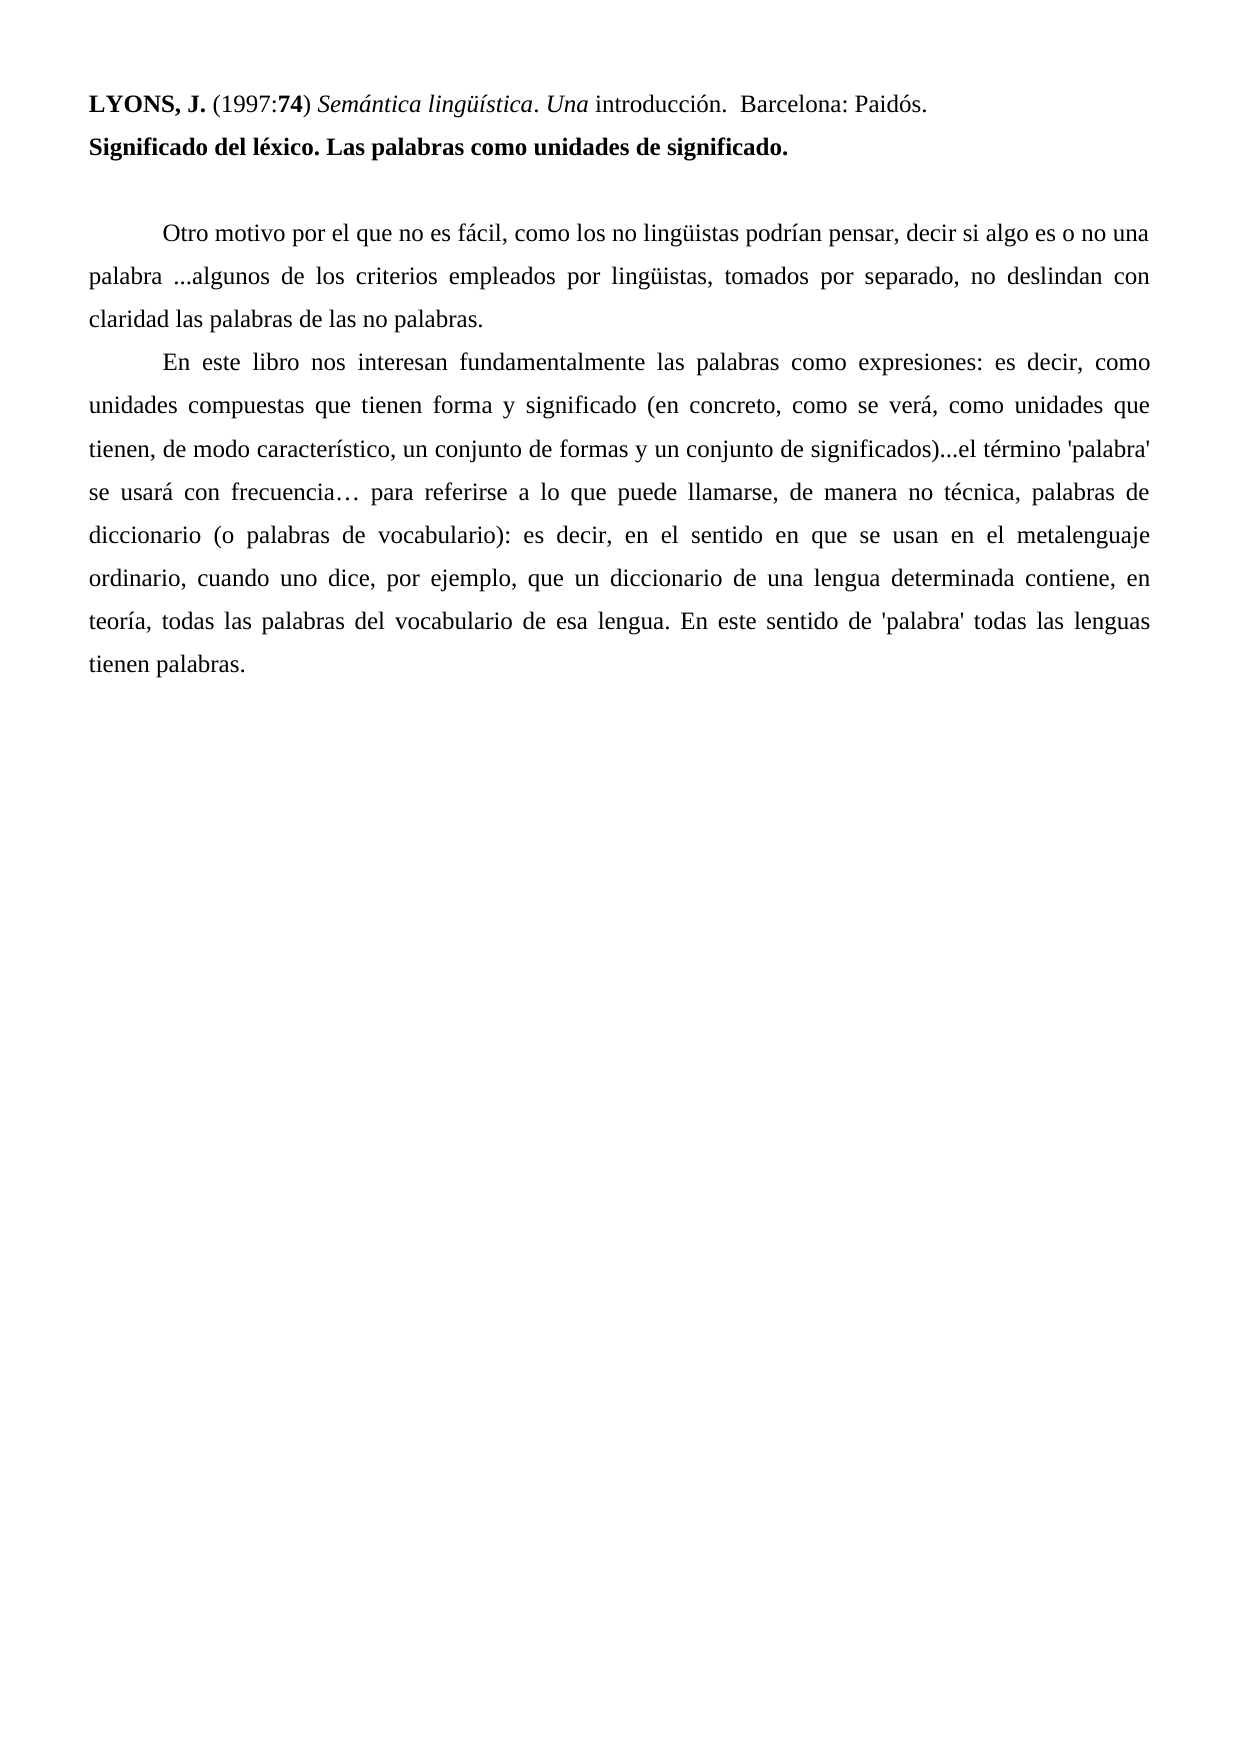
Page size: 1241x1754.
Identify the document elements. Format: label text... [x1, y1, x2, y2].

text Significado del léxico. Las palabras como unidades de significado. [89, 132, 1152, 161]
text En este libro nos interesan fundamentalmente las palabras como expresiones: es decir, como unidades compuestas que tienen forma y significado (en concreto, como se verá, como unidades que tienen, de modo característico, un conjunto de formas y un conjunto de significados)...el término 'palabra' se usará con frecuencia… para referirse a lo que puede llamarse, de manera no técnica, palabras de diccionario (o palabras de vocabulario): es decir, en el sentido en que se usan en el metalenguaje ordinario, cuando uno dice, por ejemplo, que un diccionario de una lengua determinada contiene, en teoría, todas las palabras del vocabulario de esa lengua. En este sentido de 'palabra' todas las lenguas tienen palabras. [89, 347, 1152, 678]
text LYONS, J. (1997:74) Semántica lingüística. Una introducción. Barcelona: Paidós. [89, 89, 1152, 117]
text Otro motivo por el que no es fácil, como los no lingüistas podrían pensar, decir si algo es o no una palabra ...algunos de los criterios empleados por lingüistas, tomados por separado, no deslindan con claridad las palabras de las no palabras. [89, 218, 1152, 333]
